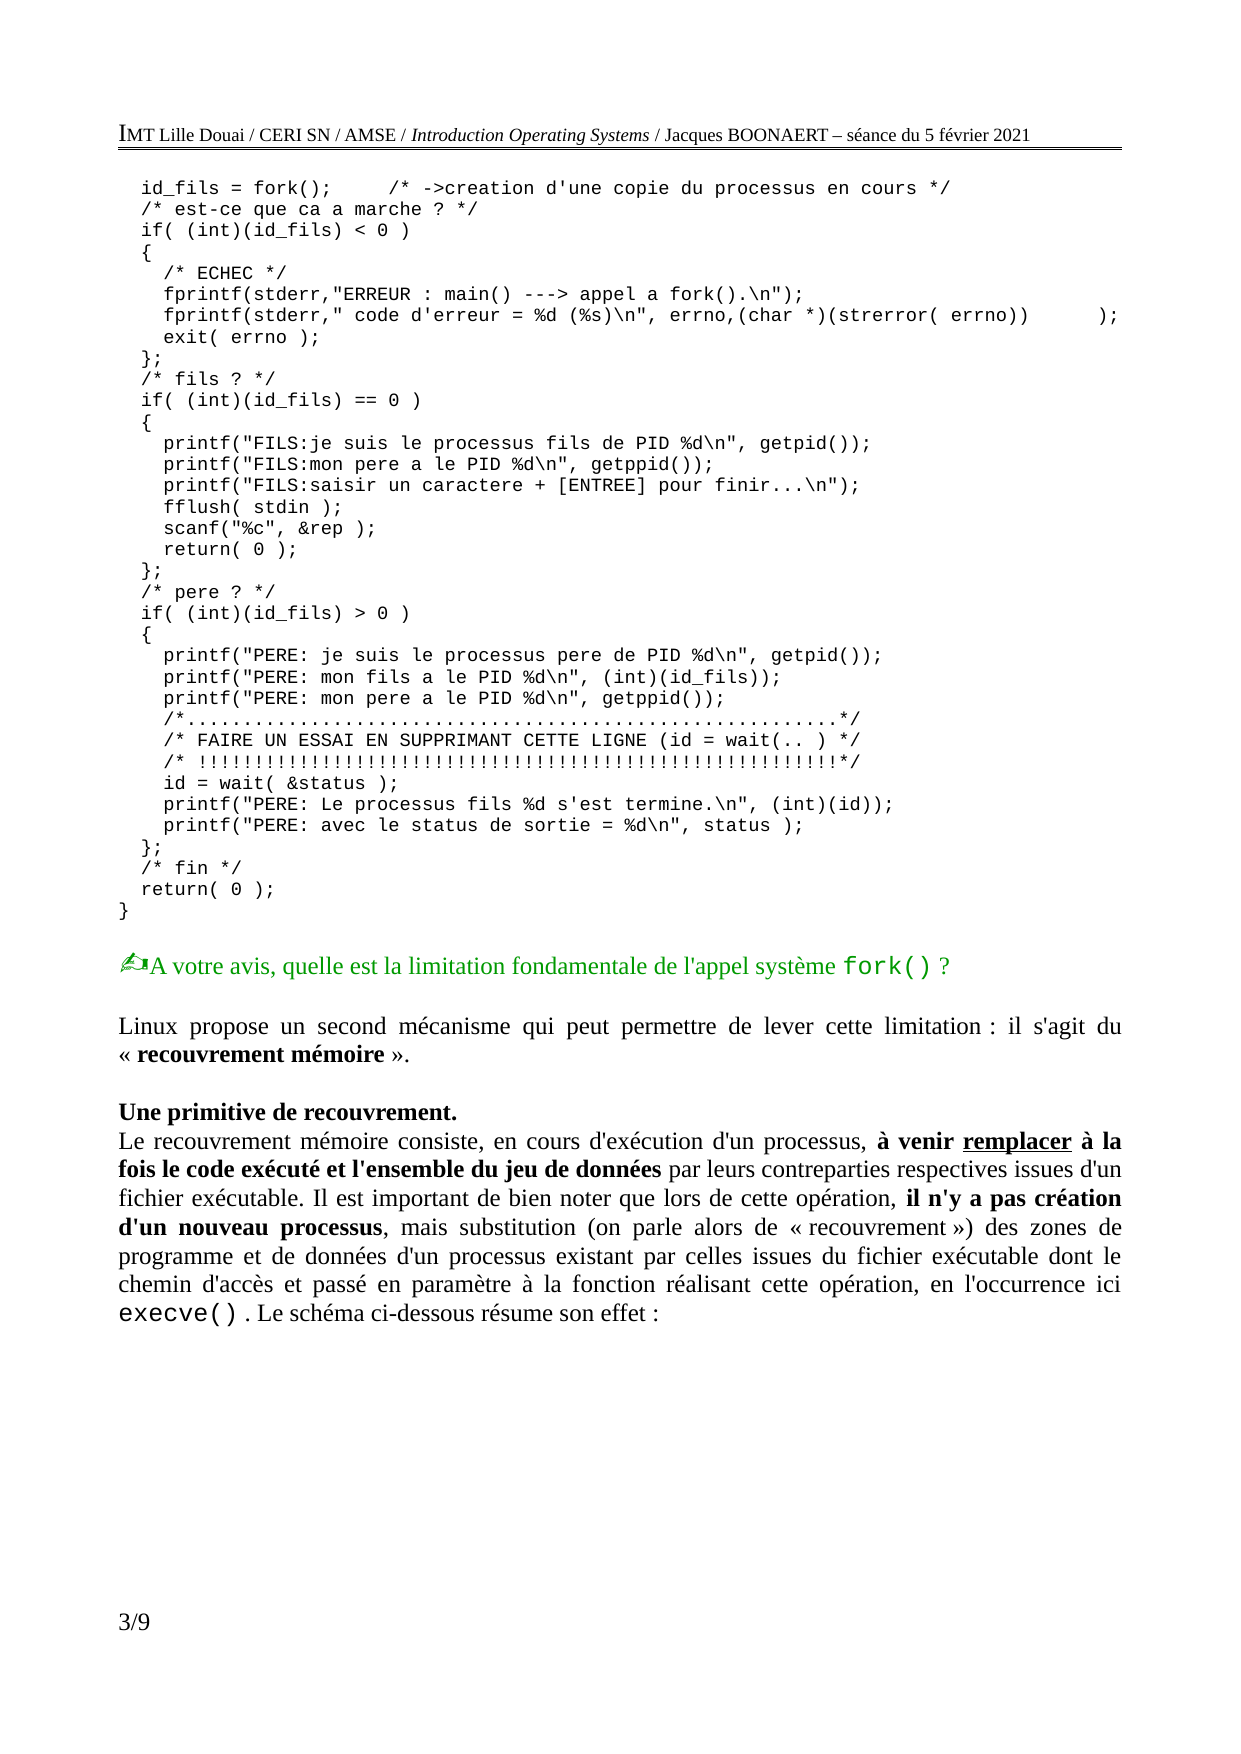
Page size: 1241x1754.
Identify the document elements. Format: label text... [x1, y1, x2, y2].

text /* !!!!!!!!!!!!!!!!!!!!!!!!!!!!!!!!!!!!!!!!!!!!!!!!!!!!!!!!!*/ [118, 752, 1122, 774]
text fprintf(stderr," code d'erreur = %d (%s)\n", errno,(char *)(strerror( errno)) ); [118, 306, 1122, 327]
text printf("PERE: Le processus fils %d s'est termine.\n", (int)(id)); [118, 795, 1122, 816]
text { [118, 242, 1122, 264]
text A votre avis, quelle est la limitation fondamentale de l'appel système fork() ? [118, 951, 1122, 982]
text } [118, 901, 1122, 922]
text Linux propose un second mécanisme qui peut permettre de lever cette limitation : il s'agit du « recouvrement mémoire ». [118, 1011, 1122, 1068]
text fprintf(stderr,"ERREUR : main() ---> appel a fork().\n"); [118, 285, 1122, 306]
text printf("PERE: mon pere a le PID %d\n", getppid()); [118, 689, 1122, 710]
text { [118, 625, 1122, 646]
text printf("PERE: je suis le processus pere de PID %d\n", getpid()); [118, 646, 1122, 667]
text }; [118, 349, 1122, 370]
text /*..........................................................*/ [118, 710, 1122, 731]
text scanf("%c", &rep ); [118, 519, 1122, 540]
text printf("FILS:saisir un caractere + [ENTREE] pour finir...\n"); [118, 476, 1122, 497]
text id = wait( &status ); [118, 774, 1122, 795]
text return( 0 ); [118, 880, 1122, 901]
text exit( errno ); [118, 327, 1122, 349]
text /* FAIRE UN ESSAI EN SUPPRIMANT CETTE LIGNE (id = wait(.. ) */ [118, 731, 1122, 752]
text Le recouvrement mémoire consiste, en cours d'exécution d'un processus, à venir remplacer à la fois le code exécuté et l'ensemble du jeu de données par leurs contreparties respectives issues d'un fichier exécutable. Il est important de bien noter que lors de cette opération, il n'y a pas création d'un nouveau processus, mais substitution (on parle alors de « recouvrement ») des zones de programme et de données d'un processus existant par celles issues du fichier exécutable dont le chemin d'accès et passé en paramètre à la fonction réalisant cette opération, en l'occurrence ici execve() . Le schéma ci-dessous résume son effet : [118, 1126, 1122, 1329]
text }; [118, 837, 1122, 859]
text Une primitive de recouvrement. [118, 1097, 1122, 1126]
text if( (int)(id_fils) < 0 ) [118, 221, 1122, 242]
text printf("PERE: mon fils a le PID %d\n", (int)(id_fils)); [118, 667, 1122, 689]
text /* pere ? */ [118, 582, 1122, 604]
text /* fils ? */ [118, 370, 1122, 391]
text /* ECHEC */ [118, 264, 1122, 285]
text id_fils = fork(); /* ->creation d'une copie du processus en cours */ [118, 179, 1122, 200]
text /* est-ce que ca a marche ? */ [118, 200, 1122, 221]
text fflush( stdin ); [118, 497, 1122, 519]
text return( 0 ); [118, 540, 1122, 561]
text if( (int)(id_fils) == 0 ) [118, 391, 1122, 412]
text { [118, 412, 1122, 434]
text printf("FILS:je suis le processus fils de PID %d\n", getpid()); [118, 434, 1122, 455]
text }; [118, 561, 1122, 582]
text if( (int)(id_fils) > 0 ) [118, 604, 1122, 625]
text printf("PERE: avec le status de sortie = %d\n", status ); [118, 816, 1122, 837]
text /* fin */ [118, 859, 1122, 880]
text printf("FILS:mon pere a le PID %d\n", getppid()); [118, 455, 1122, 476]
